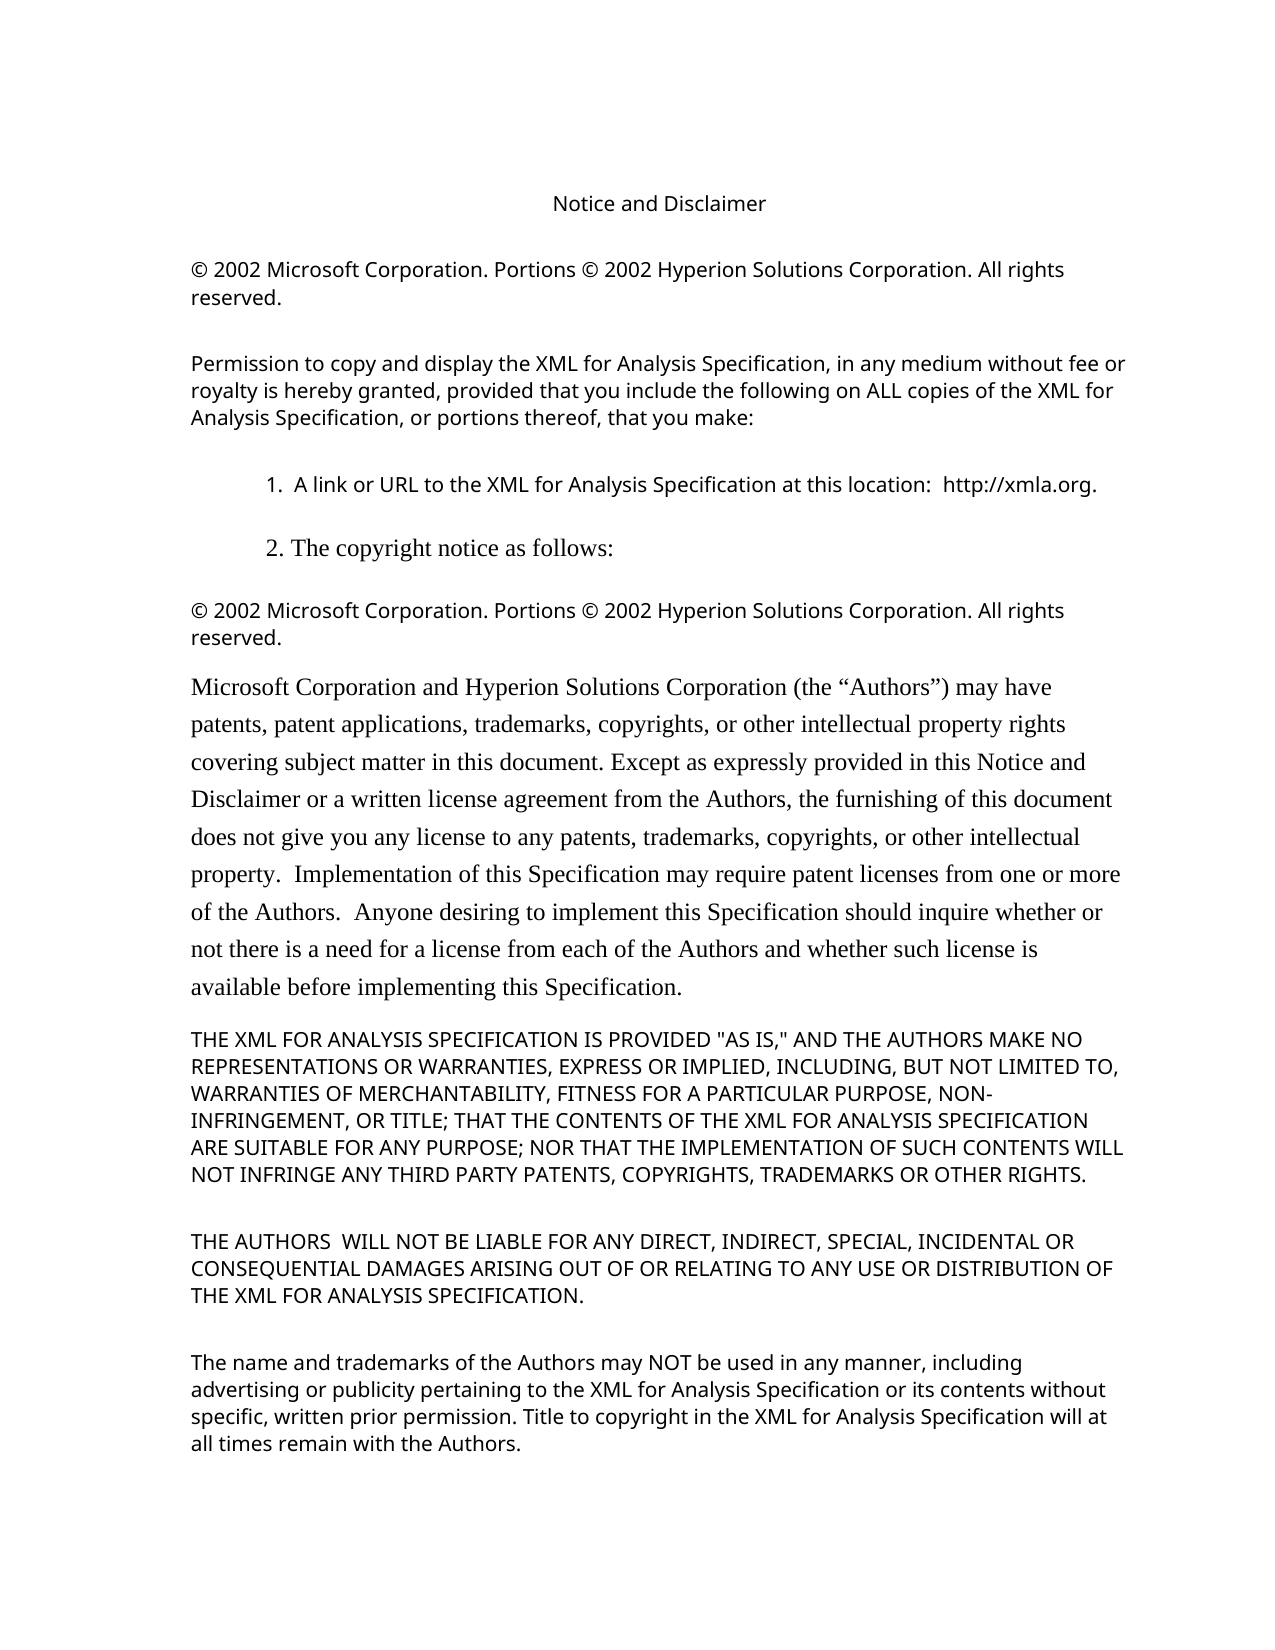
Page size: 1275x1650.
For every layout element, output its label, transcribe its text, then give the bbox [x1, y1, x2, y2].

text © 2002 Microsoft Corporation. Portions © 2002 Hyperion Solutions Corporation. All rights reserved. [191, 597, 1128, 651]
text 2. The copyright notice as follows: [200, 533, 1128, 562]
text 1. A link or URL to the XML for Analysis Specification at this location: http://xmla.org. [266, 471, 1128, 498]
text THE XML FOR ANALYSIS SPECIFICATION IS PROVIDED "AS IS," AND THE AUTHORS MAKE NO REPRESENTATIONS OR WARRANTIES, EXPRESS OR IMPLIED, INCLUDING, BUT NOT LIMITED TO, WARRANTIES OF MERCHANTABILITY, FITNESS FOR A PARTICULAR PURPOSE, NON-INFRINGEMENT, OR TITLE; THAT THE CONTENTS OF THE XML FOR ANALYSIS SPECIFICATION ARE SUITABLE FOR ANY PURPOSE; NOR THAT THE IMPLEMENTATION OF SUCH CONTENTS WILL NOT INFRINGE ANY THIRD PARTY PATENTS, COPYRIGHTS, TRADEMARKS OR OTHER RIGHTS. [191, 1026, 1128, 1188]
text Permission to copy and display the XML for Analysis Specification, in any medium without fee or royalty is hereby granted, provided that you include the following on ALL copies of the XML for Analysis Specification, or portions thereof, that you make: [191, 350, 1128, 431]
text Microsoft Corporation and Hyperion Solutions Corporation (the “Authors”) may have patents, patent applications, trademarks, copyrights, or other intellectual property rights covering subject matter in this document. Except as expressly provided in this Notice and Disclaimer or a written license agreement from the Authors, the furnishing of this document does not give you any license to any patents, trademarks, copyrights, or other intellectual property. Implementation of this Specification may require patent licenses from one or more of the Authors. Anyone desiring to implement this Specification should inquire whether or not there is a need for a license from each of the Authors and whether such license is available before implementing this Specification. [191, 663, 1128, 1001]
text © 2002 Microsoft Corporation. Portions © 2002 Hyperion Solutions Corporation. All rights reserved. [191, 256, 1128, 310]
text Notice and Disclaimer [191, 189, 1128, 217]
text The name and trademarks of the Authors may NOT be used in any manner, including advertising or publicity pertaining to the XML for Analysis Specification or its contents without specific, written prior permission. Title to copyright in the XML for Analysis Specification will at all times remain with the Authors. [191, 1349, 1128, 1457]
text THE AUTHORS WILL NOT BE LIABLE FOR ANY DIRECT, INDIRECT, SPECIAL, INCIDENTAL OR CONSEQUENTIAL DAMAGES ARISING OUT OF OR RELATING TO ANY USE OR DISTRIBUTION OF THE XML FOR ANALYSIS SPECIFICATION. [191, 1228, 1128, 1309]
